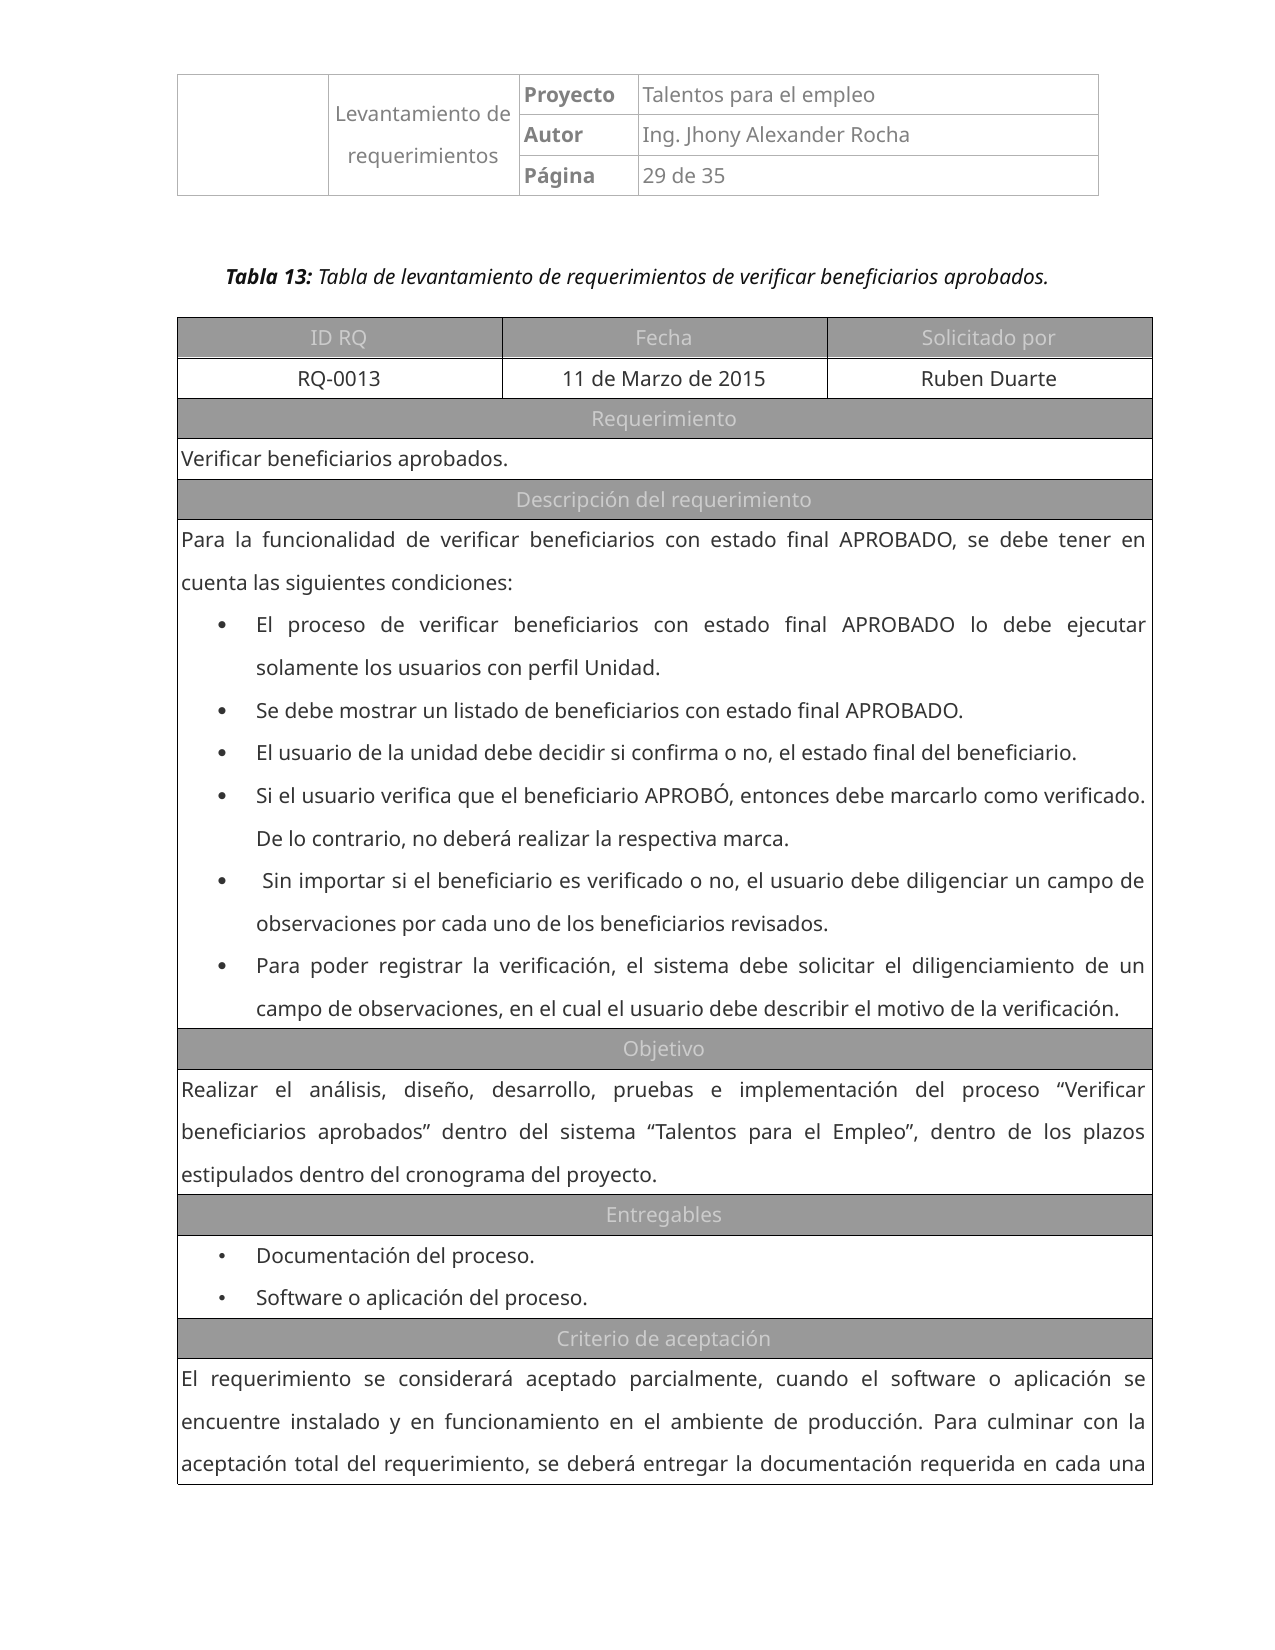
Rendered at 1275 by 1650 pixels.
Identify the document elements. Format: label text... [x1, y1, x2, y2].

table_cell Documentación del proceso. Software o aplicación del proceso. [178, 1236, 1152, 1318]
text Tabla 13: Tabla de levantamiento de requerimientos de verificar beneficiarios aprobados. [177, 262, 1098, 290]
table_cell 11 de Marzo de 2015 [503, 359, 827, 398]
table_cell El requerimiento se considerará aceptado parcialmente, cuando el software o aplicación se encuentre instalado y en funcionamiento en el ambiente de producción. Para culminar con la aceptación total del requerimiento, se deberá entregar la documentación requerida en cada una [178, 1359, 1152, 1484]
table_cell Verificar beneficiarios aprobados. [178, 439, 1152, 479]
table_header Solicitado por [828, 318, 1152, 357]
table_cell Entregables [178, 1195, 1152, 1235]
table_cell Objetivo [178, 1029, 1152, 1069]
table_cell Realizar el análisis, diseño, desarrollo, pruebas e implementación del proceso “Verificar beneficiarios aprobados” dentro del sistema “Talentos para el Empleo”, dentro de los plazos estipulados dentro del cronograma del proyecto. [178, 1070, 1152, 1194]
table_cell Ruben Duarte [828, 359, 1152, 398]
table_cell Requerimiento [178, 399, 1152, 438]
table_header ID RQ [178, 318, 502, 357]
table_cell Descripción del requerimiento [178, 480, 1152, 519]
table_header Fecha [503, 318, 827, 357]
table_cell RQ-0013 [178, 359, 502, 398]
table_cell Para la funcionalidad de verificar beneficiarios con estado final APROBADO, se debe tener en cuenta las siguientes condiciones: El proceso de verificar beneficiarios con estado final APROBADO lo debe ejecutar solamente los usuarios con perfil Unidad. Se debe mostrar un listado de beneficiarios con estado final APROBADO. El usuario de la unidad debe decidir si confirma o no, el estado final del beneficiario. Si el usuario verifica que el beneficiario APROBÓ, entonces debe marcarlo como verificado. De lo contrario, no deberá realizar la respectiva marca. Sin importar si el beneficiario es verificado o no, el usuario debe diligenciar un campo de observaciones por cada uno de los beneficiarios revisados. Para poder registrar la verificación, el sistema debe solicitar el diligenciamiento de un campo de observaciones, en el cual el usuario debe describir el motivo de la verificación. [178, 520, 1152, 1028]
table_cell Criterio de aceptación [178, 1319, 1152, 1358]
